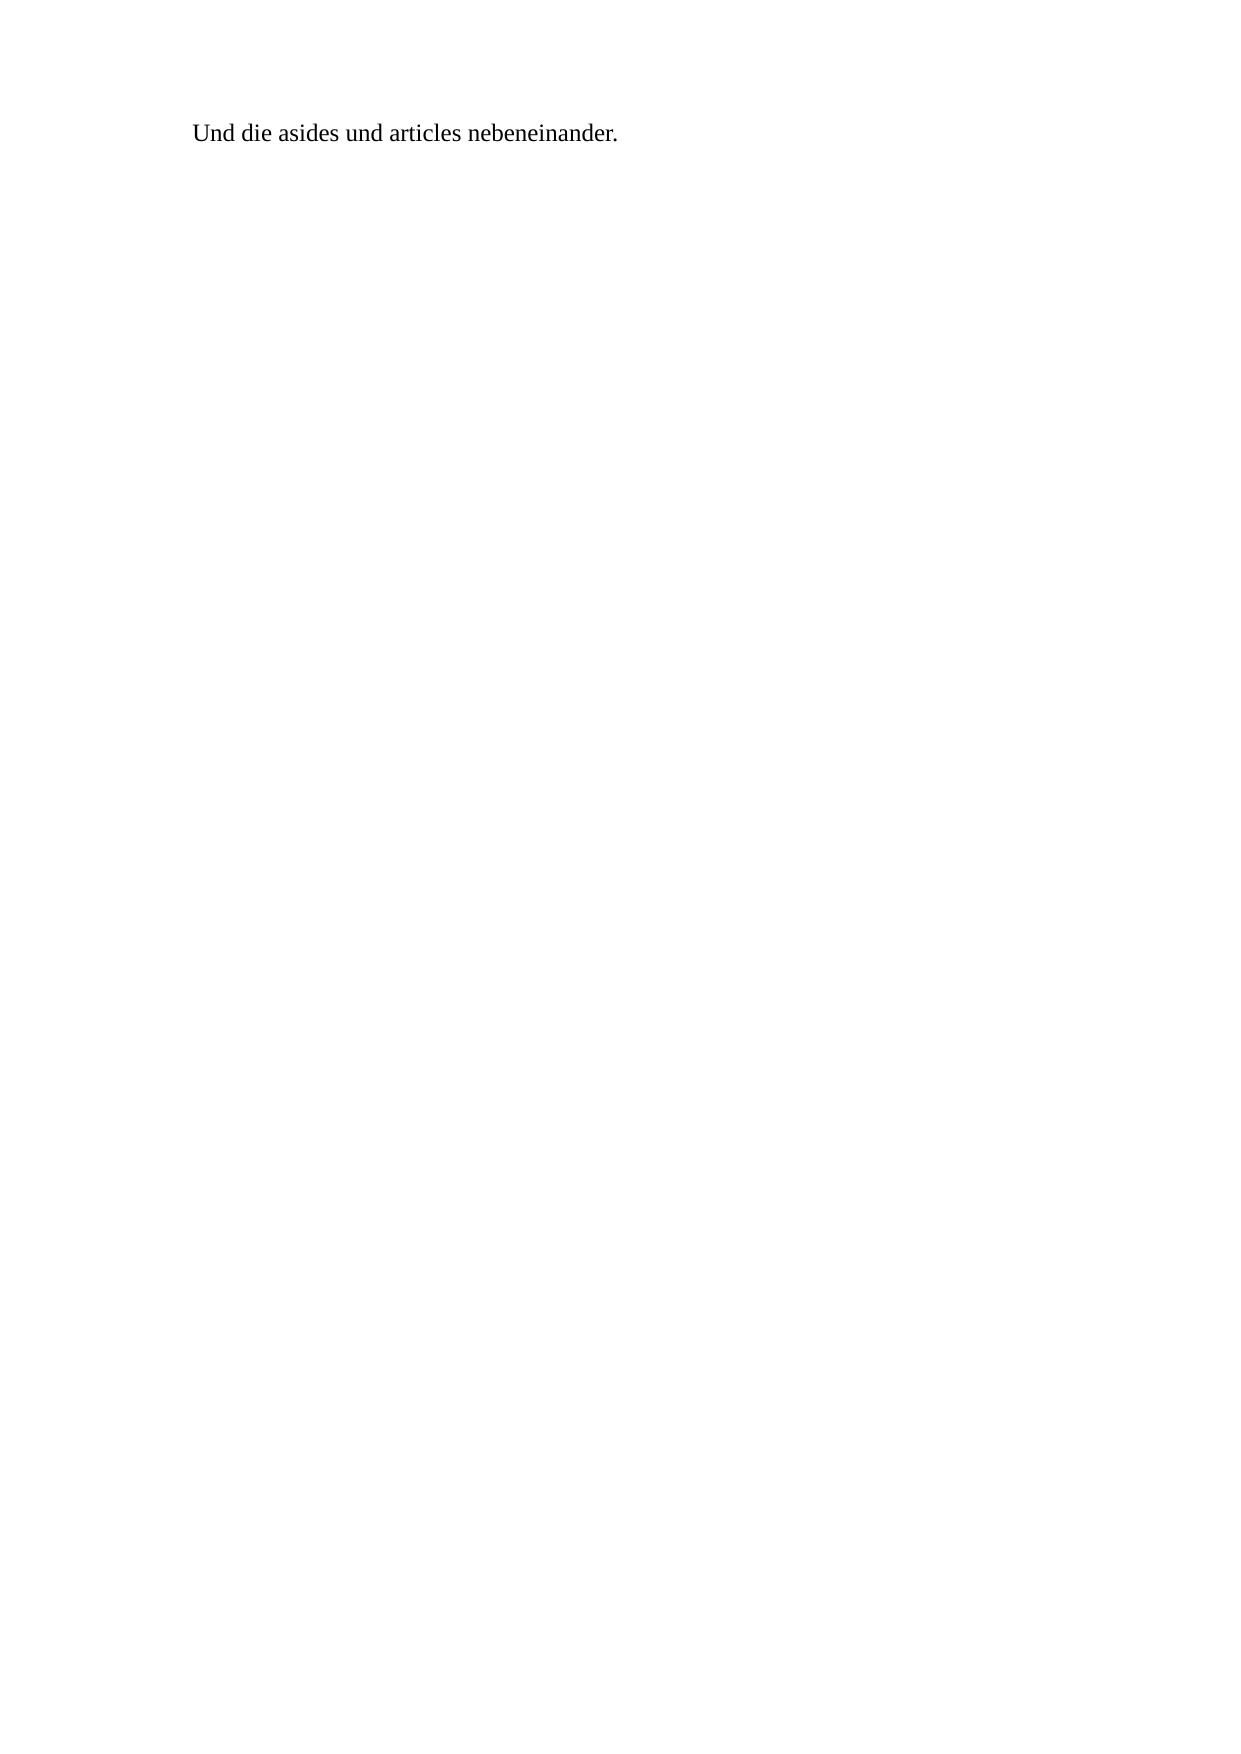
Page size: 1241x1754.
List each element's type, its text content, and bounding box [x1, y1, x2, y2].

text Und die asides und articles nebeneinander. [118, 118, 1122, 147]
